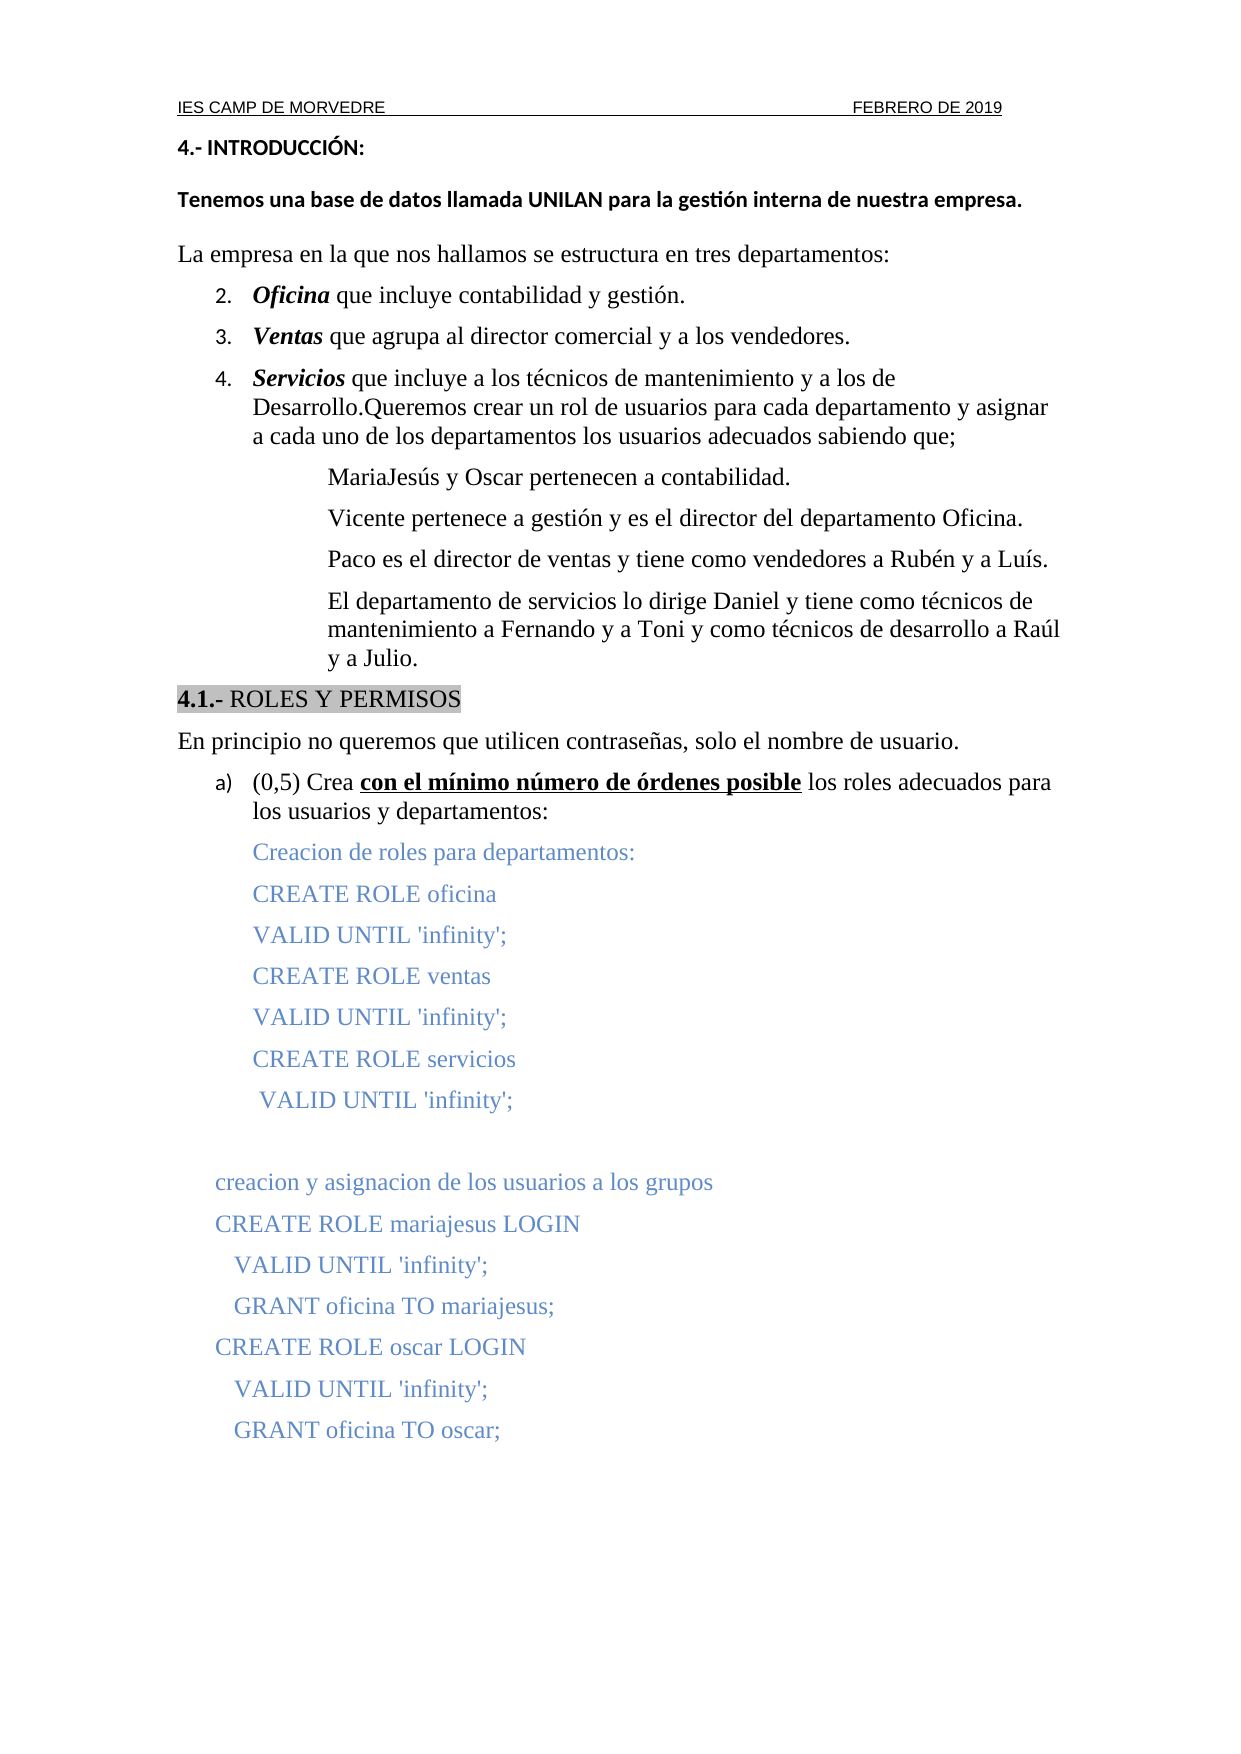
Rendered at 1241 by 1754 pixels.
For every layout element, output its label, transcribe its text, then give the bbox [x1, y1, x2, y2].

text CREATE ROLE mariajesus LOGIN [215, 1209, 1063, 1237]
text En principio no queremos que utilicen contraseñas, solo el nombre de usuario. [177, 726, 1063, 754]
list VALID UNTIL 'infinity'; [215, 920, 1063, 949]
text GRANT oficina TO oscar; [215, 1415, 1063, 1444]
text VALID UNTIL 'infinity'; [215, 1374, 1063, 1402]
text creacion y asignacion de los usuarios a los grupos [215, 1167, 1063, 1196]
list El departamento de servicios lo dirige Daniel y tiene como técnicos de mantenimiento a Fernando y a Toni y como técnicos de desarrollo a Raúl y a Julio. [290, 586, 1063, 672]
list CREATE ROLE oficina [215, 879, 1063, 907]
list VALID UNTIL 'infinity'; [215, 1085, 1063, 1114]
list CREATE ROLE servicios [215, 1044, 1063, 1072]
text Tenemos una base de datos llamada UNILAN para la gestión interna de nuestra empresa. [177, 186, 1063, 214]
list Vicente pertenece a gestión y es el director del departamento Oficina. [290, 503, 1063, 532]
text 4.- INTRODUCCIÓN: [177, 133, 1063, 161]
list Paco es el director de ventas y tiene como vendedores a Rubén y a Luís. [290, 544, 1063, 573]
list Oficina que incluye contabilidad y gestión. [215, 280, 1063, 309]
list VALID UNTIL 'infinity'; [215, 1002, 1063, 1031]
text La empresa en la que nos hallamos se estructura en tres departamentos: [177, 239, 1063, 267]
list CREATE ROLE ventas [215, 961, 1063, 990]
text GRANT oficina TO mariajesus; [215, 1291, 1063, 1320]
list Servicios que incluye a los técnicos de mantenimiento y a los de Desarrollo.Queremos crear un rol de usuarios para cada departamento y asignar a cada uno de los departamentos los usuarios adecuados sabiendo que; [215, 363, 1063, 449]
list MariaJesús y Oscar pertenecen a contabilidad. [290, 462, 1063, 491]
list (0,5) Crea con el mínimo número de órdenes posible los roles adecuados para los usuarios y departamentos: [215, 767, 1063, 825]
list Ventas que agrupa al director comercial y a los vendedores. [215, 321, 1063, 351]
text VALID UNTIL 'infinity'; [215, 1250, 1063, 1279]
text CREATE ROLE oscar LOGIN [215, 1332, 1063, 1361]
text 4.1.- ROLES Y PERMISOS [177, 684, 1063, 713]
list Creacion de roles para departamentos: [215, 837, 1063, 866]
